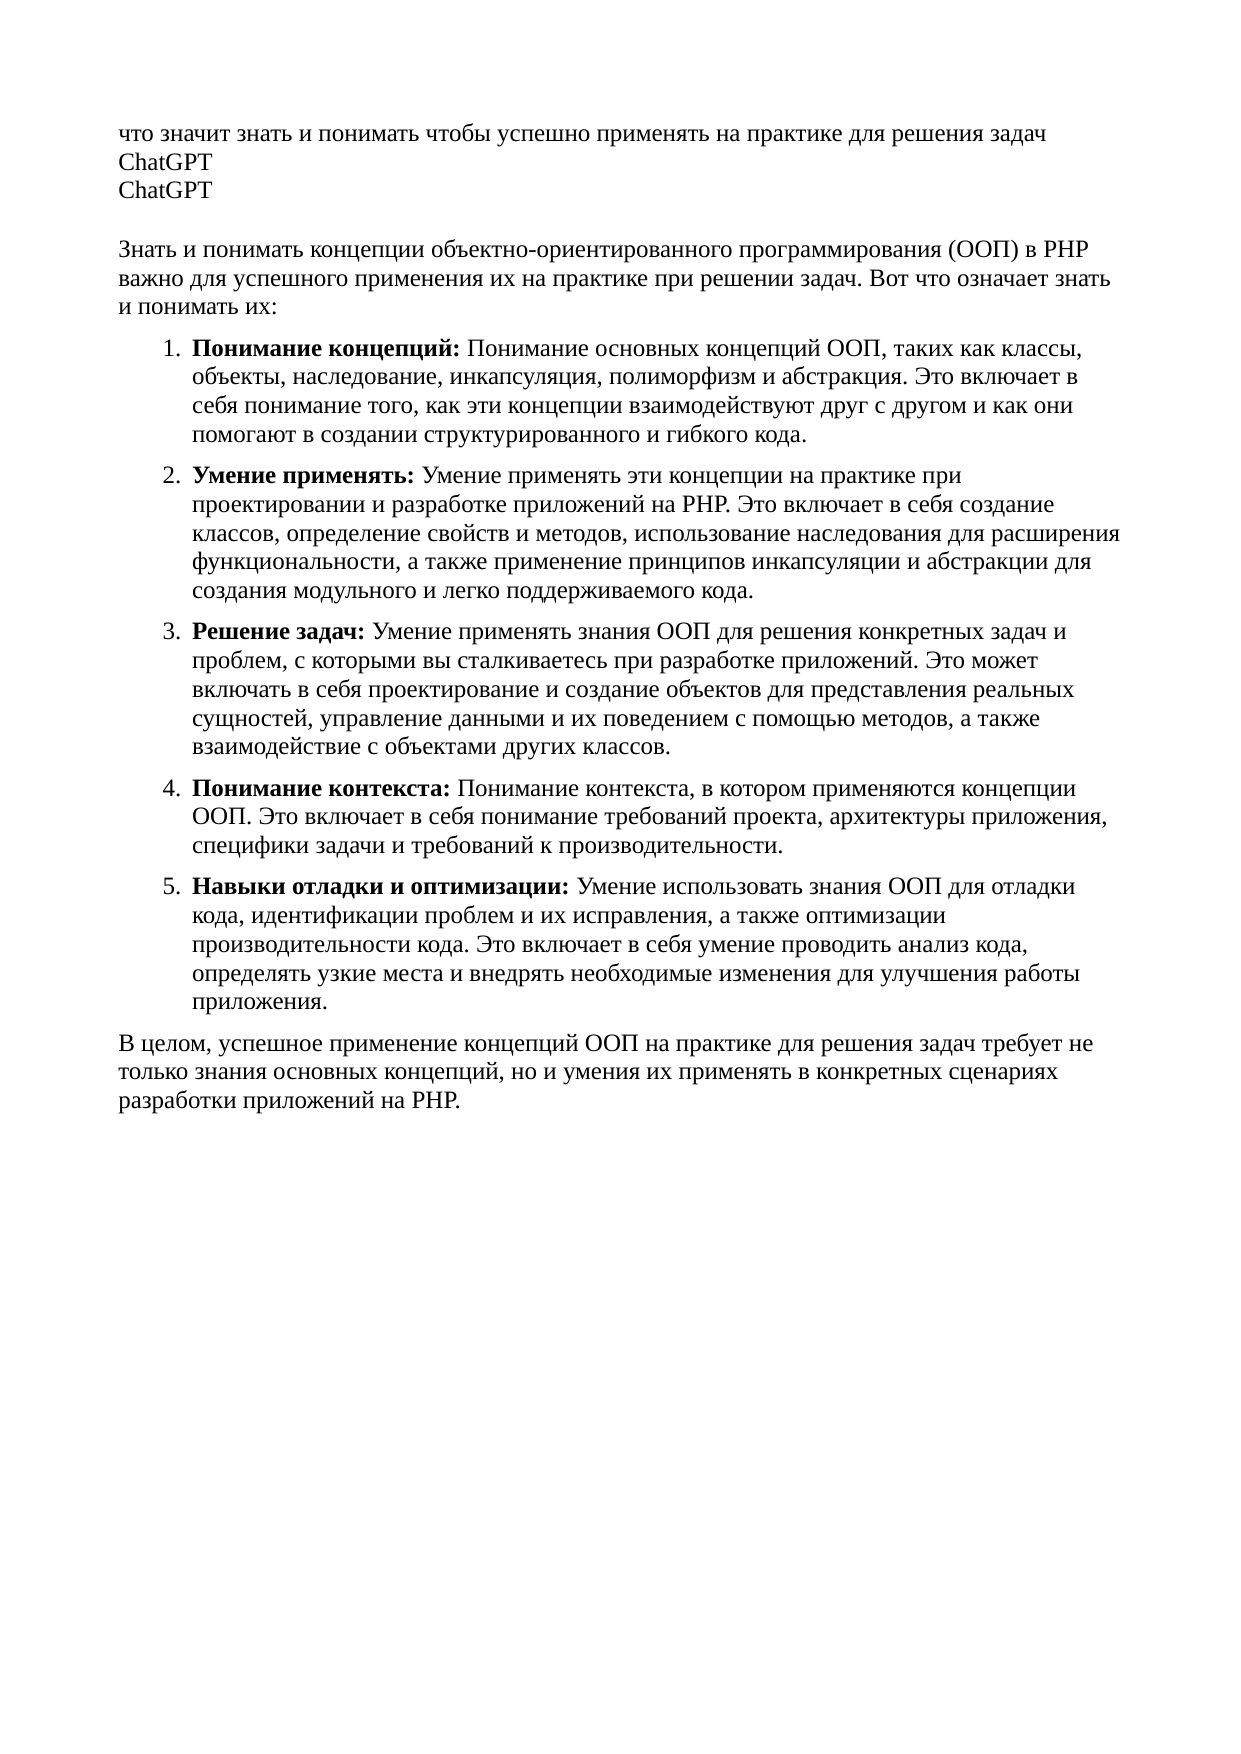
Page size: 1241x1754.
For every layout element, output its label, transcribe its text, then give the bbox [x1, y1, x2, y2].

list Решение задач: Умение применять знания ООП для решения конкретных задач и проблем, с которыми вы сталкиваетесь при разработке приложений. Это может включать в себя проектирование и создание объектов для представления реальных сущностей, управление данными и их поведением с помощью методов, а также взаимодействие с объектами других классов. [162, 616, 1122, 760]
text ChatGPT [118, 176, 1122, 204]
list Понимание концепций: Понимание основных концепций ООП, таких как классы, объекты, наследование, инкапсуляция, полиморфизм и абстракция. Это включает в себя понимание того, как эти концепции взаимодействуют друг с другом и как они помогают в создании структурированного и гибкого кода. [162, 333, 1122, 448]
text что значит знать и понимать чтобы успешно применять на практике для решения задач [118, 118, 1122, 147]
list Понимание контекста: Понимание контекста, в котором применяются концепции ООП. Это включает в себя понимание требований проекта, архитектуры приложения, специфики задачи и требований к производительности. [162, 773, 1122, 859]
text В целом, успешное применение концепций ООП на практике для решения задач требует не только знания основных концепций, но и умения их применять в конкретных сценариях разработки приложений на PHP. [118, 1028, 1122, 1114]
list Умение применять: Умение применять эти концепции на практике при проектировании и разработке приложений на PHP. Это включает в себя создание классов, определение свойств и методов, использование наследования для расширения функциональности, а также применение принципов инкапсуляции и абстракции для создания модульного и легко поддерживаемого кода. [162, 460, 1122, 604]
text ChatGPT [118, 147, 1122, 176]
text Знать и понимать концепции объектно-ориентированного программирования (ООП) в PHP важно для успешного применения их на практике при решении задач. Вот что означает знать и понимать их: [118, 234, 1122, 320]
list Навыки отладки и оптимизации: Умение использовать знания ООП для отладки кода, идентификации проблем и их исправления, а также оптимизации производительности кода. Это включает в себя умение проводить анализ кода, определять узкие места и внедрять необходимые изменения для улучшения работы приложения. [162, 871, 1122, 1015]
